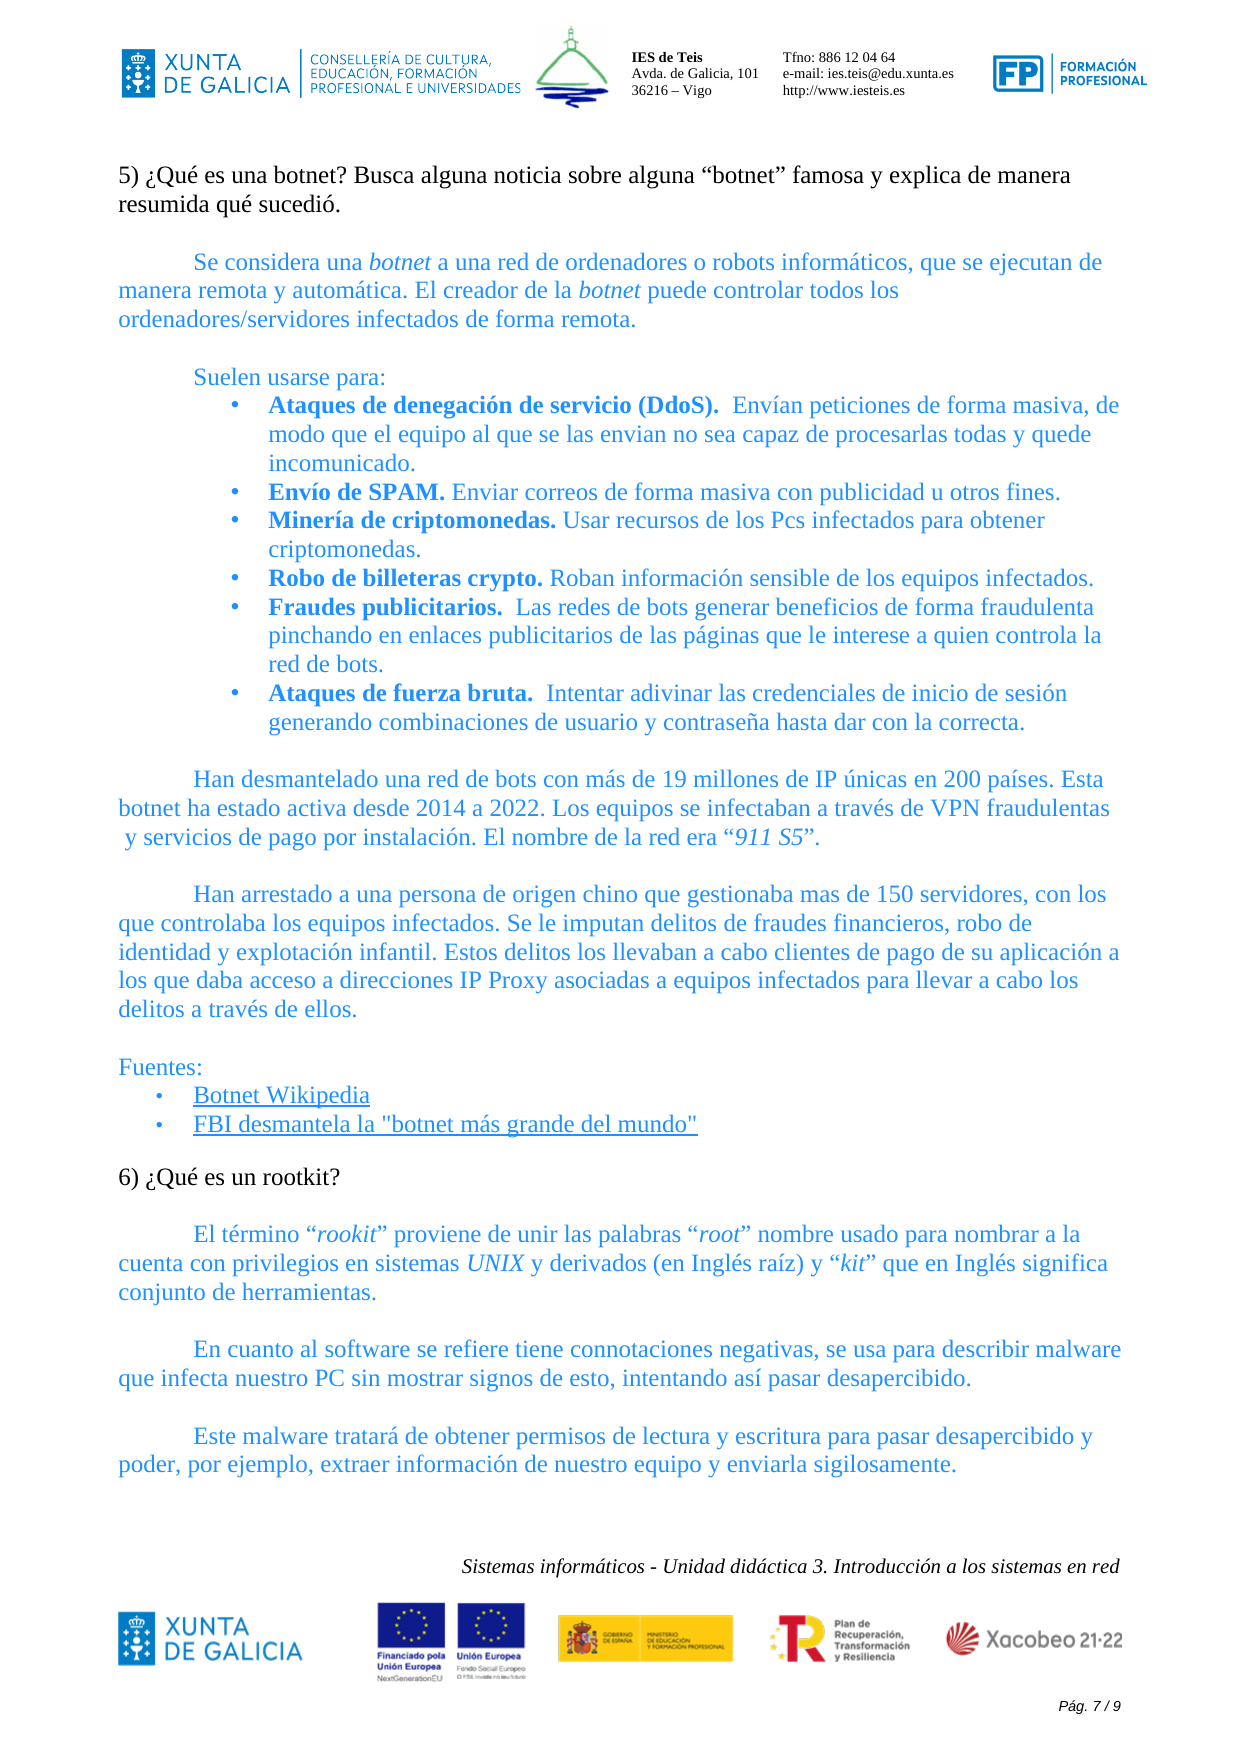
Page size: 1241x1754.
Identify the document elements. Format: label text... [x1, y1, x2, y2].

text El término “rookit” proviene de unir las palabras “root” nombre usado para nombrar a la cuenta con privilegios en sistemas UNIX y derivados (en Inglés raíz) y “kit” que en Inglés significa conjunto de herramientas. [118, 1219, 1122, 1306]
list FBI desmantela la "botnet más grande del mundo" [156, 1109, 1122, 1138]
list Ataques de fuerza bruta. Intentar adivinar las credenciales de inicio de sesión generando combinaciones de usuario y contraseña hasta dar con la correcta. [231, 678, 1122, 735]
text Han arrestado a una persona de origen chino que gestionaba mas de 150 servidores, con los que controlaba los equipos infectados. Se le imputan delitos de fraudes financieros, robo de identidad y explotación infantil. Estos delitos los llevaban a cabo clientes de pago de su aplicación a los que daba acceso a direcciones IP Proxy asociadas a equipos infectados para llevar a cabo los delitos a través de ellos. [118, 879, 1122, 1023]
text 5) ¿Qué es una botnet? Busca alguna noticia sobre alguna “botnet” famosa y explica de manera resumida qué sucedió. [118, 160, 1122, 218]
text Suelen usarse para: [118, 362, 1122, 390]
list Fraudes publicitarios. Las redes de bots generar beneficios de forma fraudulenta pinchando en enlaces publicitarios de las páginas que le interese a quien controla la red de bots. [231, 592, 1122, 678]
list Minería de criptomonedas. Usar recursos de los Pcs infectados para obtener criptomonedas. [231, 505, 1122, 563]
list Botnet Wikipedia [156, 1080, 1122, 1109]
text En cuanto al software se refiere tiene connotaciones negativas, se usa para describir malware que infecta nuestro PC sin mostrar signos de esto, intentando así pasar desapercibido. [118, 1334, 1122, 1392]
picture [121, 49, 521, 98]
text Han desmantelado una red de bots con más de 19 millones de IP únicas en 200 países. Esta botnet ha estado activa desde 2014 a 2022. Los equipos se infectaban a través de VPN fraudulentas [118, 764, 1122, 822]
text Este malware tratará de obtener permisos de lectura y escritura para pasar desapercibido y poder, por ejemplo, extraer información de nuestro equipo y enviarla sigilosamente. [118, 1421, 1122, 1478]
list Ataques de denegación de servicio (DdoS). Envían peticiones de forma masiva, de modo que el equipo al que se las envian no sea capaz de procesarlas todas y quede incomunicado. [231, 390, 1122, 477]
picture [118, 1592, 1123, 1688]
picture [989, 50, 1153, 97]
text y servicios de pago por instalación. El nombre de la red era “911 S5”. [118, 822, 1122, 850]
text Se considera una botnet a una red de ordenadores o robots informáticos, que se ejecutan de manera remota y automática. El creador de la botnet puede controlar todos los ordenadores/servidores infectados de forma remota. [118, 247, 1122, 333]
list Robo de billeteras crypto. Roban información sensible de los equipos infectados. [231, 563, 1122, 592]
picture [534, 25, 611, 110]
text 6) ¿Qué es un rootkit? [118, 1162, 1122, 1191]
list Envío de SPAM. Enviar correos de forma masiva con publicidad u otros fines. [231, 477, 1122, 505]
text Fuentes: [118, 1052, 1122, 1080]
